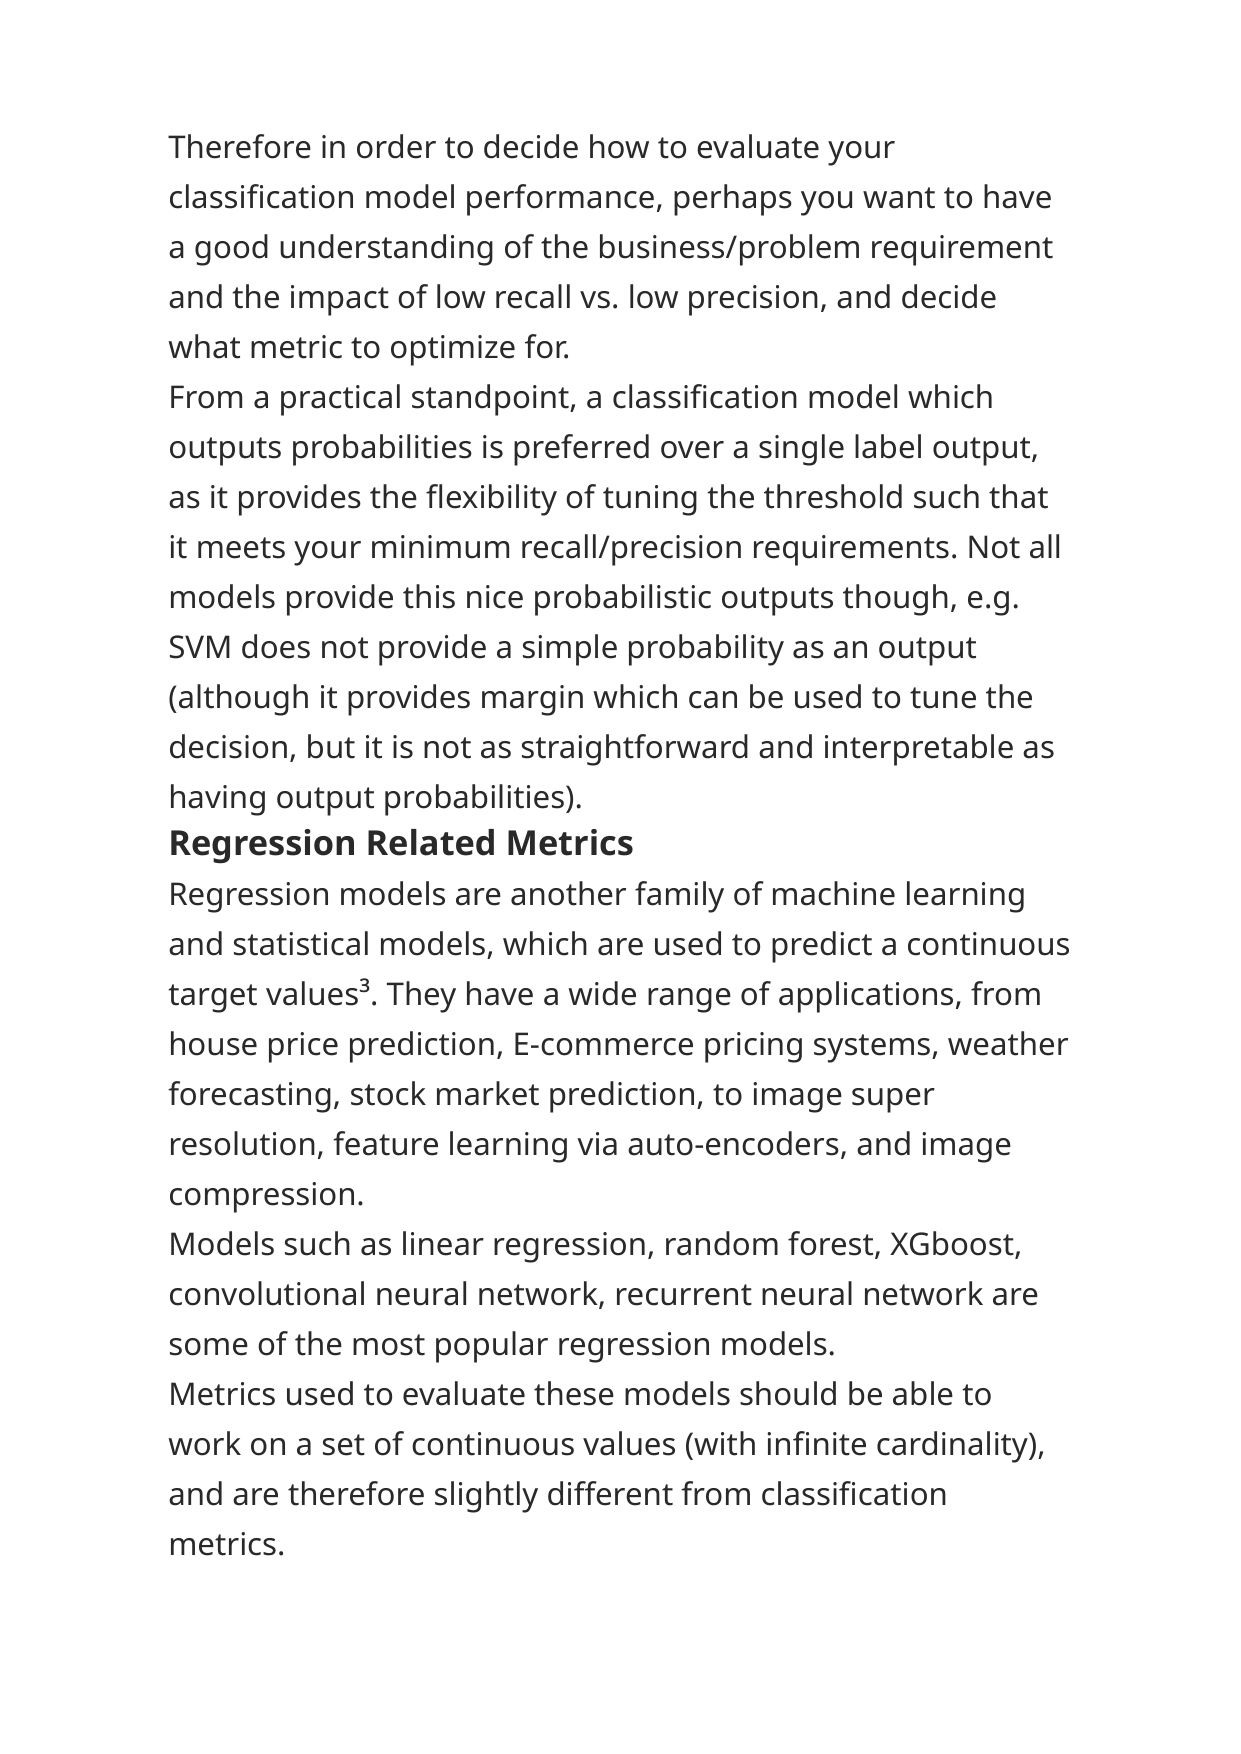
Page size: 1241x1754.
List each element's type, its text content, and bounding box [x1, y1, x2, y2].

subtitle Regression Related Metrics [168, 818, 1072, 865]
text Regression models are another family of machine learning and statistical models, which are used to predict a continuous target values³. They have a wide range of applications, from house price prediction, E-commerce pricing systems, weather forecasting, stock market prediction, to image super resolution, feature learning via auto-encoders, and image compression. [168, 865, 1072, 1215]
text Metrics used to evaluate these models should be able to work on a set of continuous values (with infinite cardinality), and are therefore slightly different from classification metrics. [168, 1365, 1072, 1565]
text From a practical standpoint, a classification model which outputs probabilities is preferred over a single label output, as it provides the flexibility of tuning the threshold such that it meets your minimum recall/precision requirements. Not all models provide this nice probabilistic outputs though, e.g. SVM does not provide a simple probability as an output (although it provides margin which can be used to tune the decision, but it is not as straightforward and interpretable as having output probabilities). [168, 368, 1072, 818]
text Models such as linear regression, random forest, XGboost, convolutional neural network, recurrent neural network are some of the most popular regression models. [168, 1215, 1072, 1365]
text Therefore in order to decide how to evaluate your classification model performance, perhaps you want to have a good understanding of the business/problem requirement and the impact of low recall vs. low precision, and decide what metric to optimize for. [168, 118, 1072, 368]
